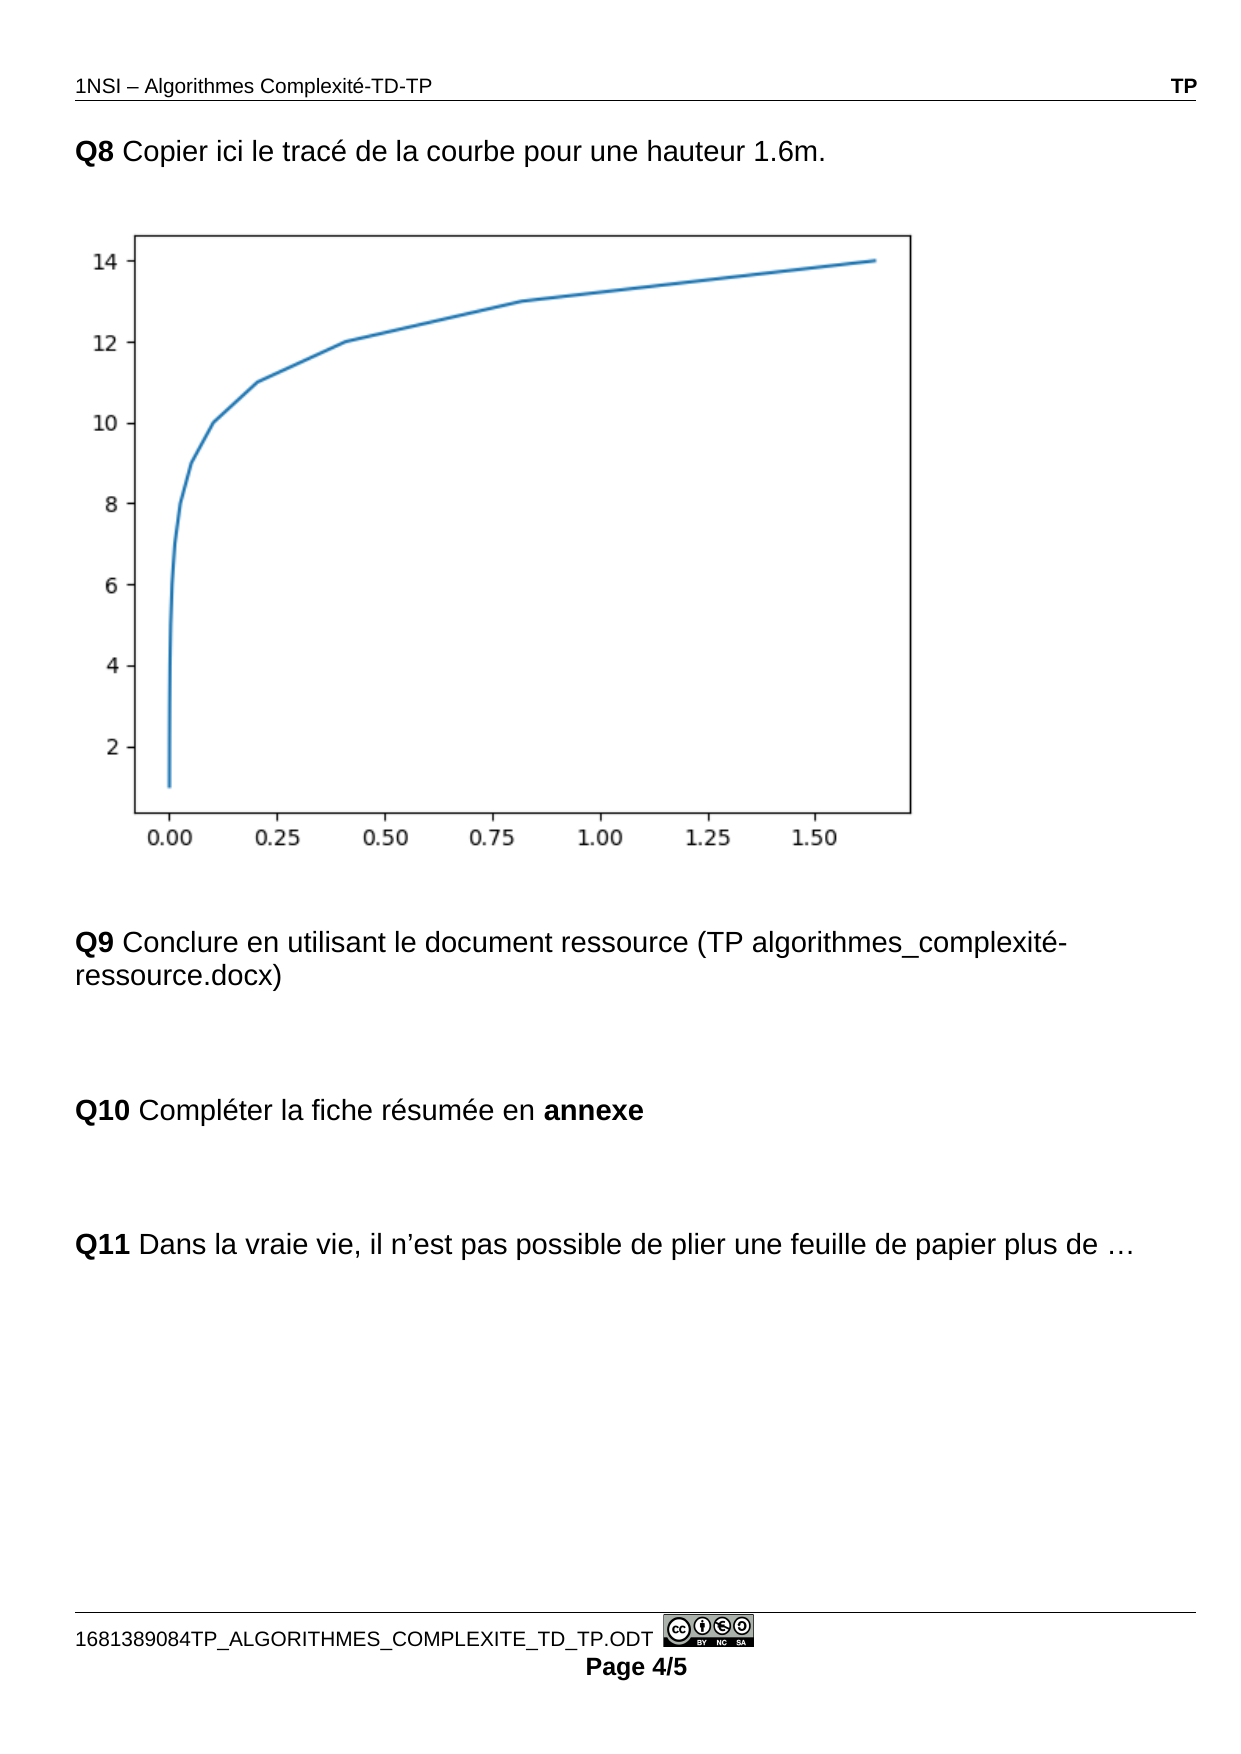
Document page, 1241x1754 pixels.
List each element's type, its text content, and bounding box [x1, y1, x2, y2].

text Q11 Dans la vraie vie, il n’est pas possible de plier une feuille de papier plus de … [75, 1227, 1196, 1260]
text Q9 Conclure en utilisant le document ressource (TP algorithmes_complexité-ressource.docx) [75, 925, 1196, 992]
text Q10 Compléter la fiche résumée en annexe [75, 1092, 1196, 1126]
picture [75, 201, 946, 858]
picture [663, 1614, 754, 1647]
text Q8 Copier ici le tracé de la courbe pour une hauteur 1.6m. [75, 134, 1196, 168]
